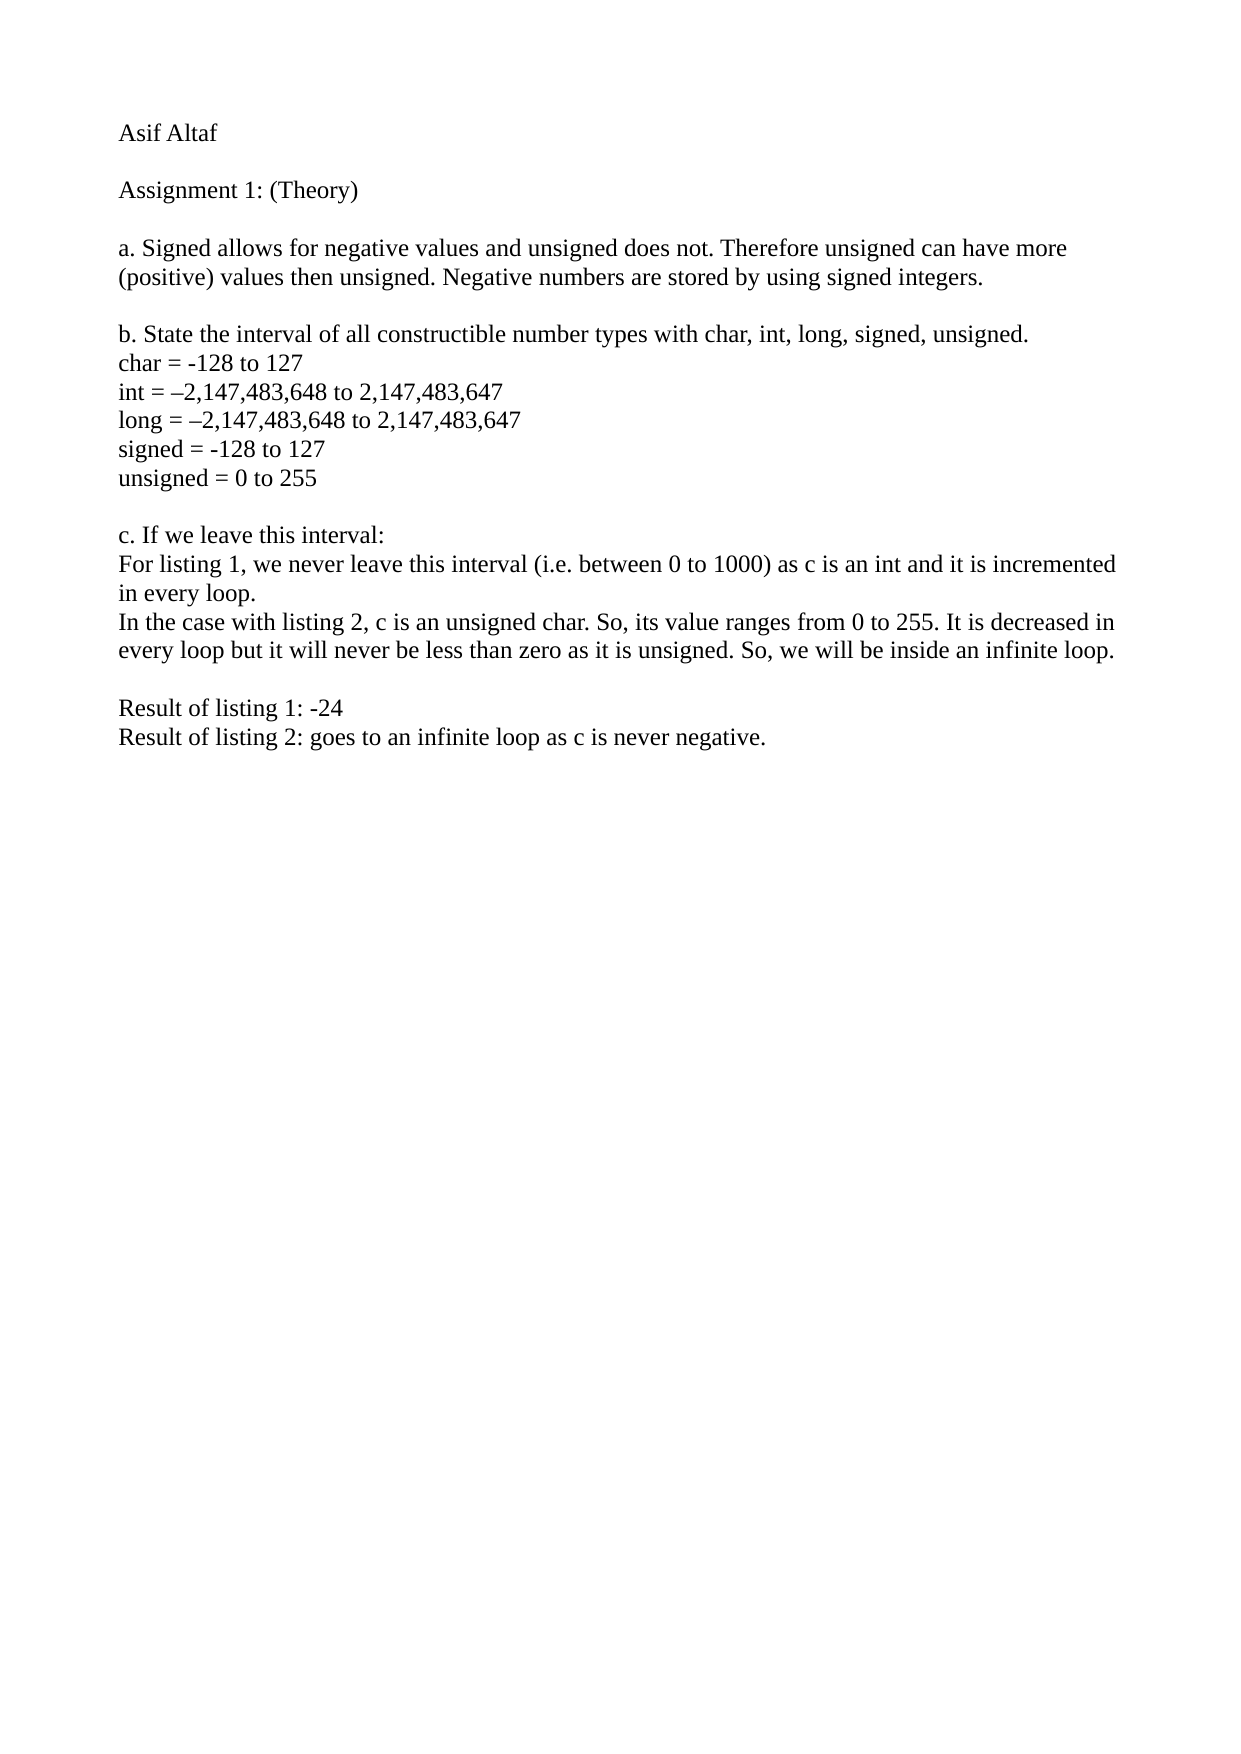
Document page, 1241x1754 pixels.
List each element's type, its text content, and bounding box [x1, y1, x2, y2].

text int = –2,147,483,648 to 2,147,483,647 [118, 377, 1122, 406]
text In the case with listing 2, c is an unsigned char. So, its value ranges from 0 to 255. It is decreased in every loop but it will never be less than zero as it is unsigned. So, we will be inside an infinite loop. [118, 607, 1122, 664]
text b. State the interval of all constructible number types with char, int, long, signed, unsigned. [118, 319, 1122, 348]
text Result of listing 2: goes to an infinite loop as c is never negative. [118, 722, 1122, 751]
text Asif Altaf [118, 118, 1122, 147]
text long = –2,147,483,648 to 2,147,483,647 [118, 406, 1122, 434]
text Assignment 1: (Theory) [118, 176, 1122, 204]
text c. If we leave this interval: [118, 521, 1122, 549]
text Result of listing 1: -24 [118, 693, 1122, 722]
text char = -128 to 127 [118, 348, 1122, 377]
text a. Signed allows for negative values and unsigned does not. Therefore unsigned can have more (positive) values then unsigned. Negative numbers are stored by using signed integers. [118, 233, 1122, 291]
text signed = -128 to 127 [118, 434, 1122, 463]
text unsigned = 0 to 255 [118, 463, 1122, 492]
text For listing 1, we never leave this interval (i.e. between 0 to 1000) as c is an int and it is incremented in every loop. [118, 549, 1122, 607]
